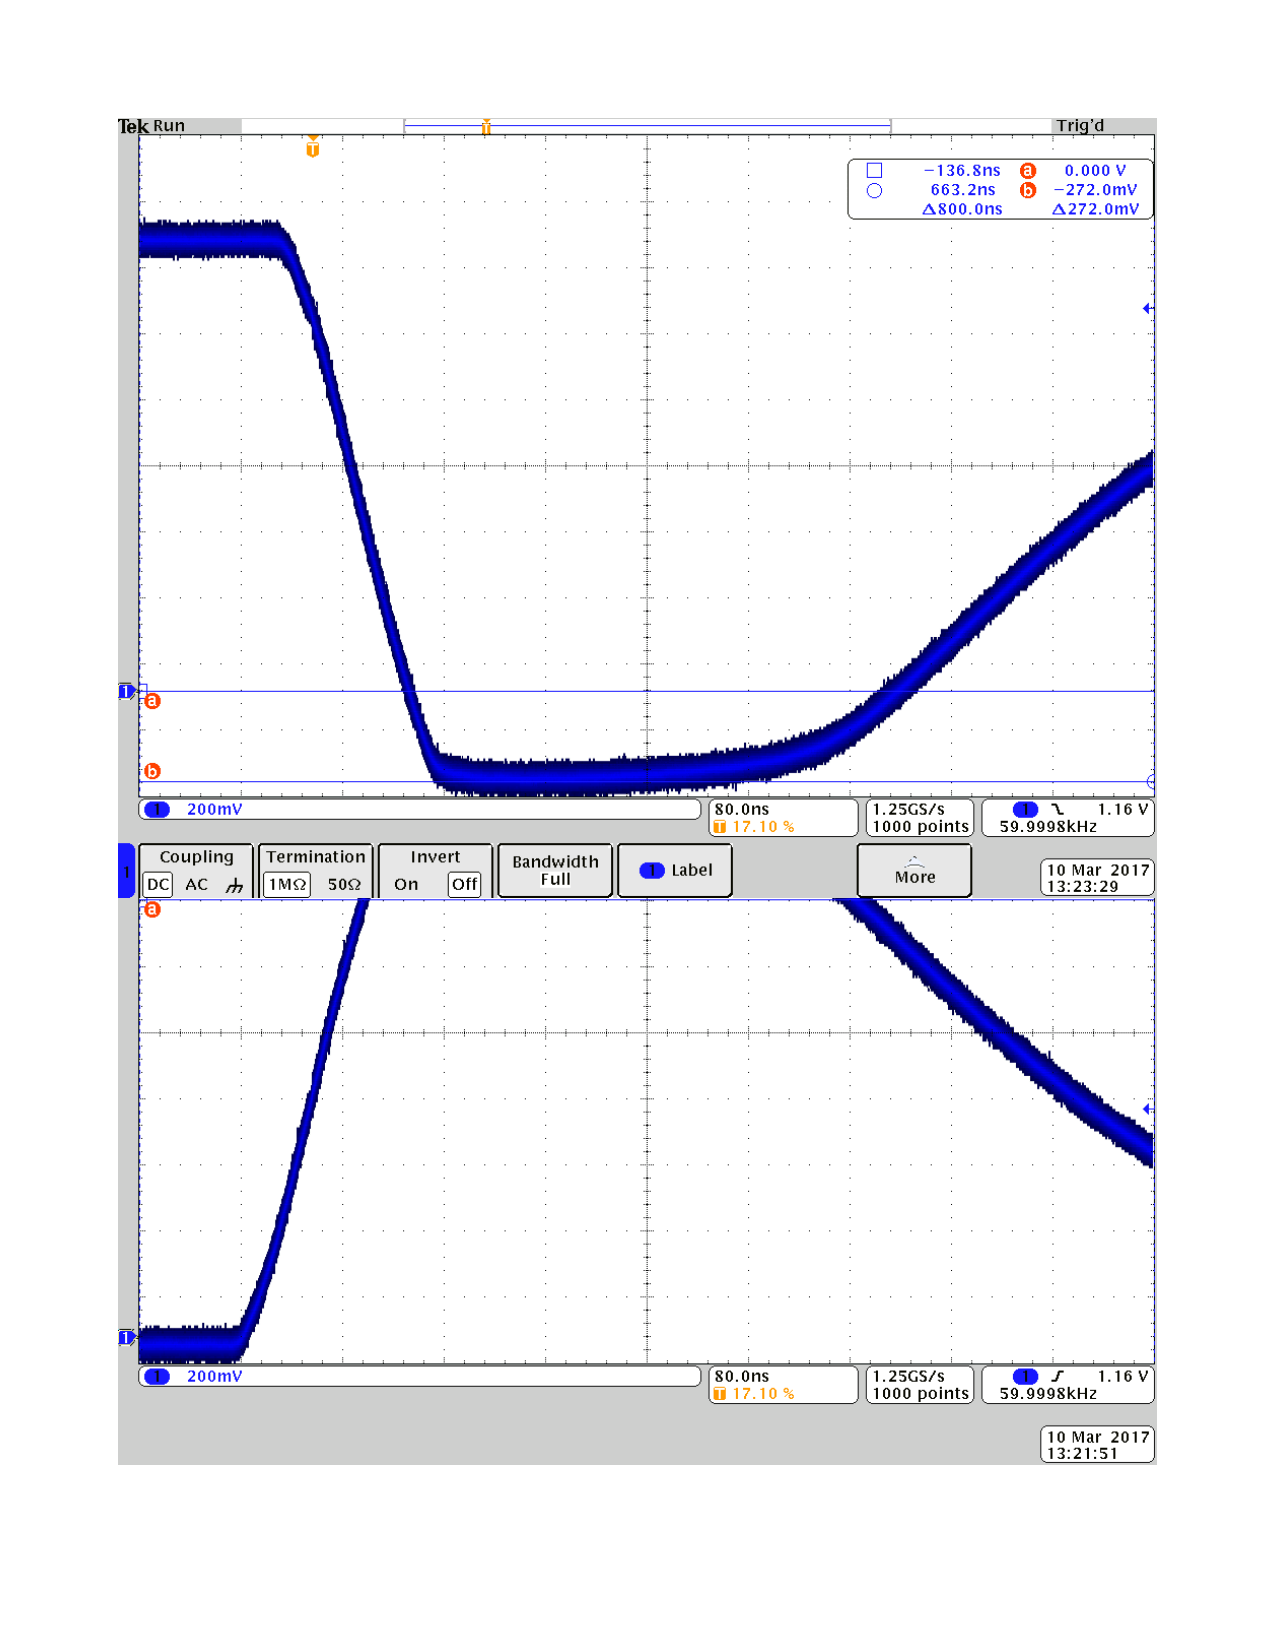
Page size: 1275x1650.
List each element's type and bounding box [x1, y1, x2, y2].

picture [118, 118, 1157, 1465]
